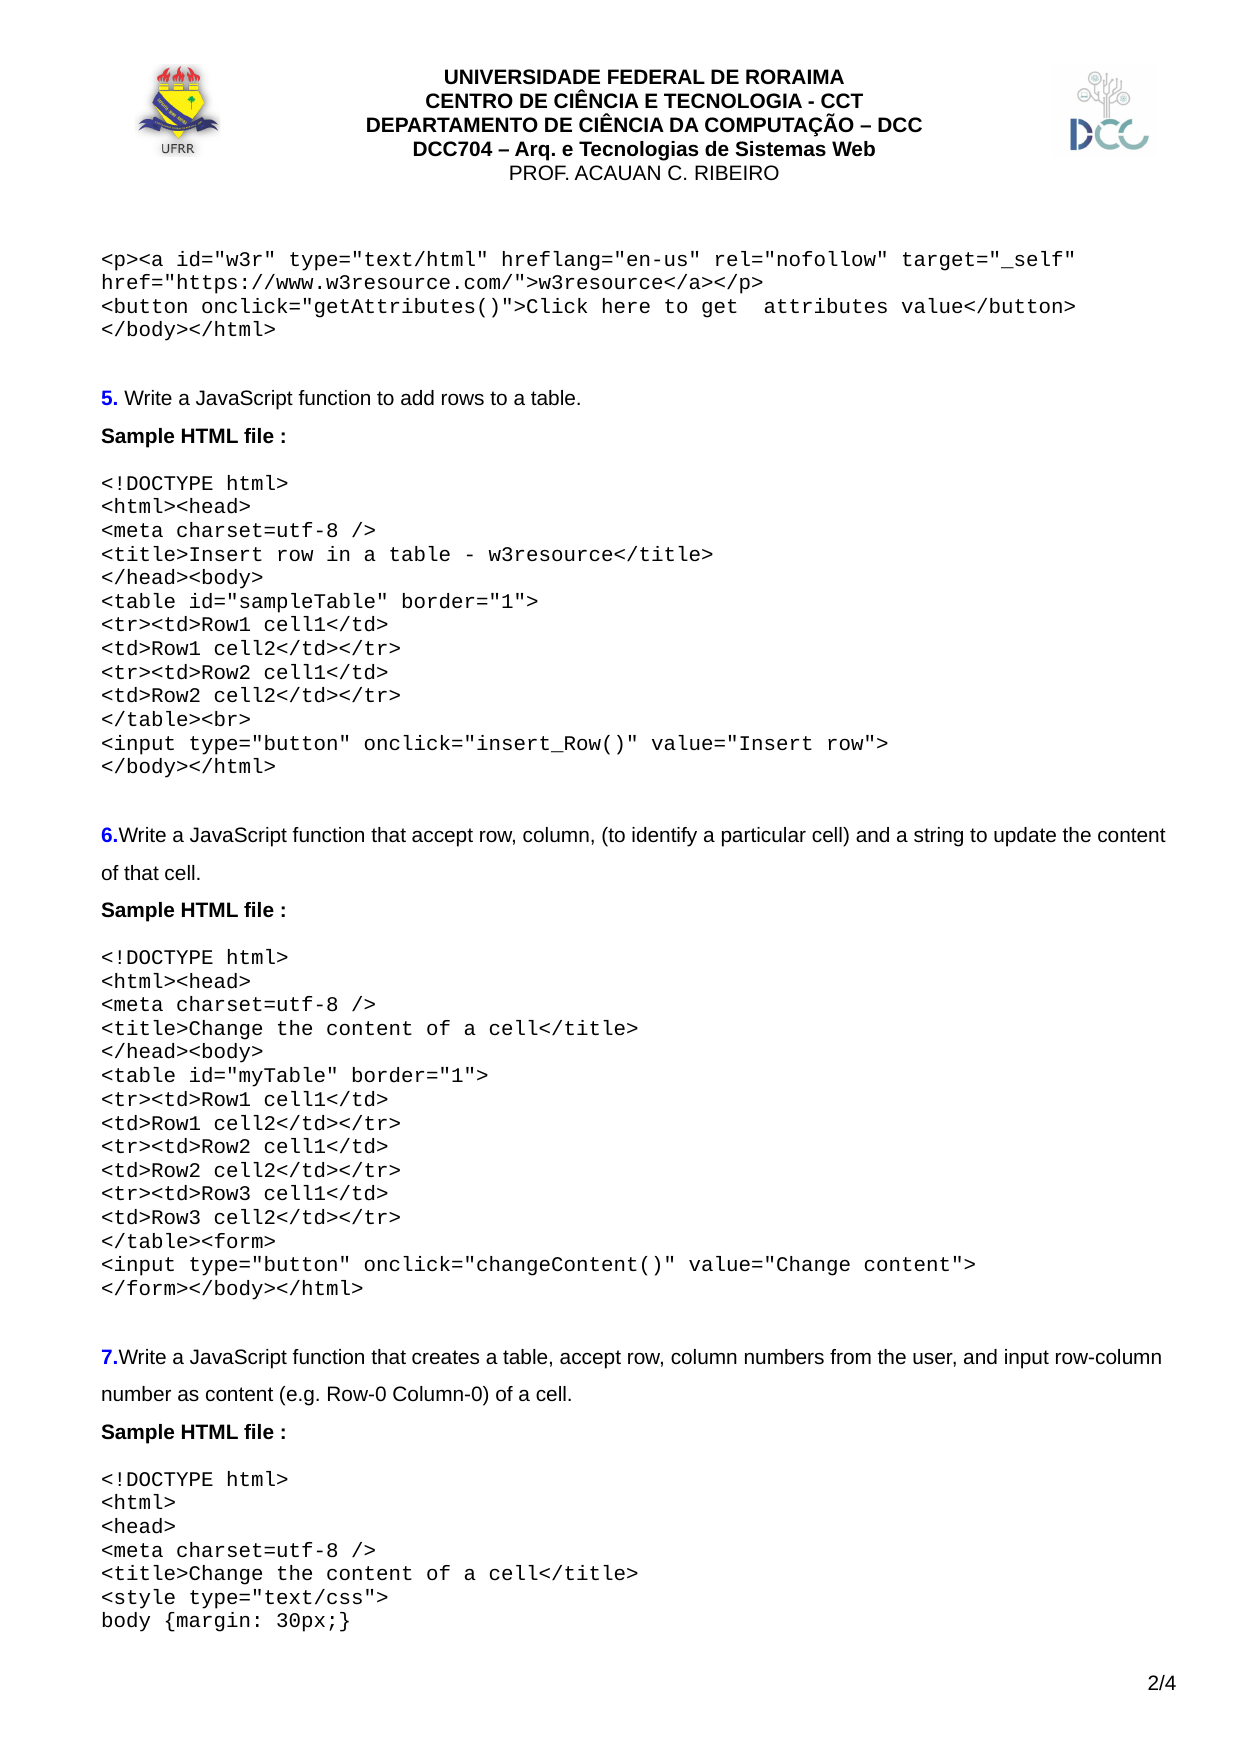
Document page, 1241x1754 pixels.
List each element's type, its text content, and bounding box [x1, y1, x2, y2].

text <td>Row2 cell2</td></tr> [101, 1160, 1176, 1183]
text <tr><td>Row1 cell1</td> [101, 1089, 1176, 1112]
text <!DOCTYPE html> [101, 473, 1176, 496]
text <td>Row2 cell2</td></tr> [101, 685, 1176, 709]
text body {margin: 30px;} [101, 1611, 1176, 1634]
text <title>Change the content of a cell</title> [101, 1018, 1176, 1042]
text <title>Change the content of a cell</title> [101, 1563, 1176, 1587]
text <style type="text/css"> [101, 1587, 1176, 1611]
text <p><a id="w3r" type="text/html" hreflang="en-us" rel="nofollow" target="_self" href="https://www.w3resource.com/">w3resource</a></p> [101, 248, 1176, 296]
text <td>Row3 cell2</td></tr> [101, 1207, 1176, 1231]
picture [134, 64, 221, 157]
text <head> [101, 1516, 1176, 1539]
text <meta charset=utf-8 /> [101, 994, 1176, 1018]
text <!DOCTYPE html> [101, 947, 1176, 971]
text </head><body> [101, 567, 1176, 591]
text <td>Row1 cell2</td></tr> [101, 1112, 1176, 1136]
text <meta charset=utf-8 /> [101, 520, 1176, 543]
text <html><head> [101, 496, 1176, 520]
text </table><br> [101, 709, 1176, 733]
picture [1052, 64, 1157, 157]
text <input type="button" onclick="changeContent()" value="Change content"> [101, 1254, 1176, 1278]
text <html> [101, 1492, 1176, 1516]
text <table id="myTable" border="1"> [101, 1065, 1176, 1089]
text <meta charset=utf-8 /> [101, 1539, 1176, 1563]
text 5. Write a JavaScript function to add rows to a table. Sample HTML file : [101, 373, 1176, 448]
text </form></body></html> [101, 1278, 1176, 1302]
text <tr><td>Row2 cell1</td> [101, 1136, 1176, 1160]
text </head><body> [101, 1042, 1176, 1065]
text </table><form> [101, 1231, 1176, 1254]
text <td>Row1 cell2</td></tr> [101, 638, 1176, 662]
text <tr><td>Row2 cell1</td> [101, 662, 1176, 685]
text 6.Write a JavaScript function that accept row, column, (to identify a particular cell) and a string to update the content of that cell. Sample HTML file : [101, 809, 1176, 922]
text <tr><td>Row1 cell1</td> [101, 614, 1176, 638]
text <tr><td>Row3 cell1</td> [101, 1183, 1176, 1207]
text <!DOCTYPE html> [101, 1469, 1176, 1492]
text <html><head> [101, 971, 1176, 994]
text <input type="button" onclick="insert_Row()" value="Insert row"> [101, 733, 1176, 756]
text <title>Insert row in a table - w3resource</title> [101, 543, 1176, 567]
text 7.Write a JavaScript function that creates a table, accept row, column numbers from the user, and input row-column number as content (e.g. Row-0 Column-0) of a cell. Sample HTML file : [101, 1331, 1176, 1444]
text <table id="sampleTable" border="1"> [101, 591, 1176, 614]
text </body></html> [101, 319, 1176, 343]
text </body></html> [101, 756, 1176, 780]
text <button onclick="getAttributes()">Click here to get attributes value</button> [101, 296, 1176, 319]
